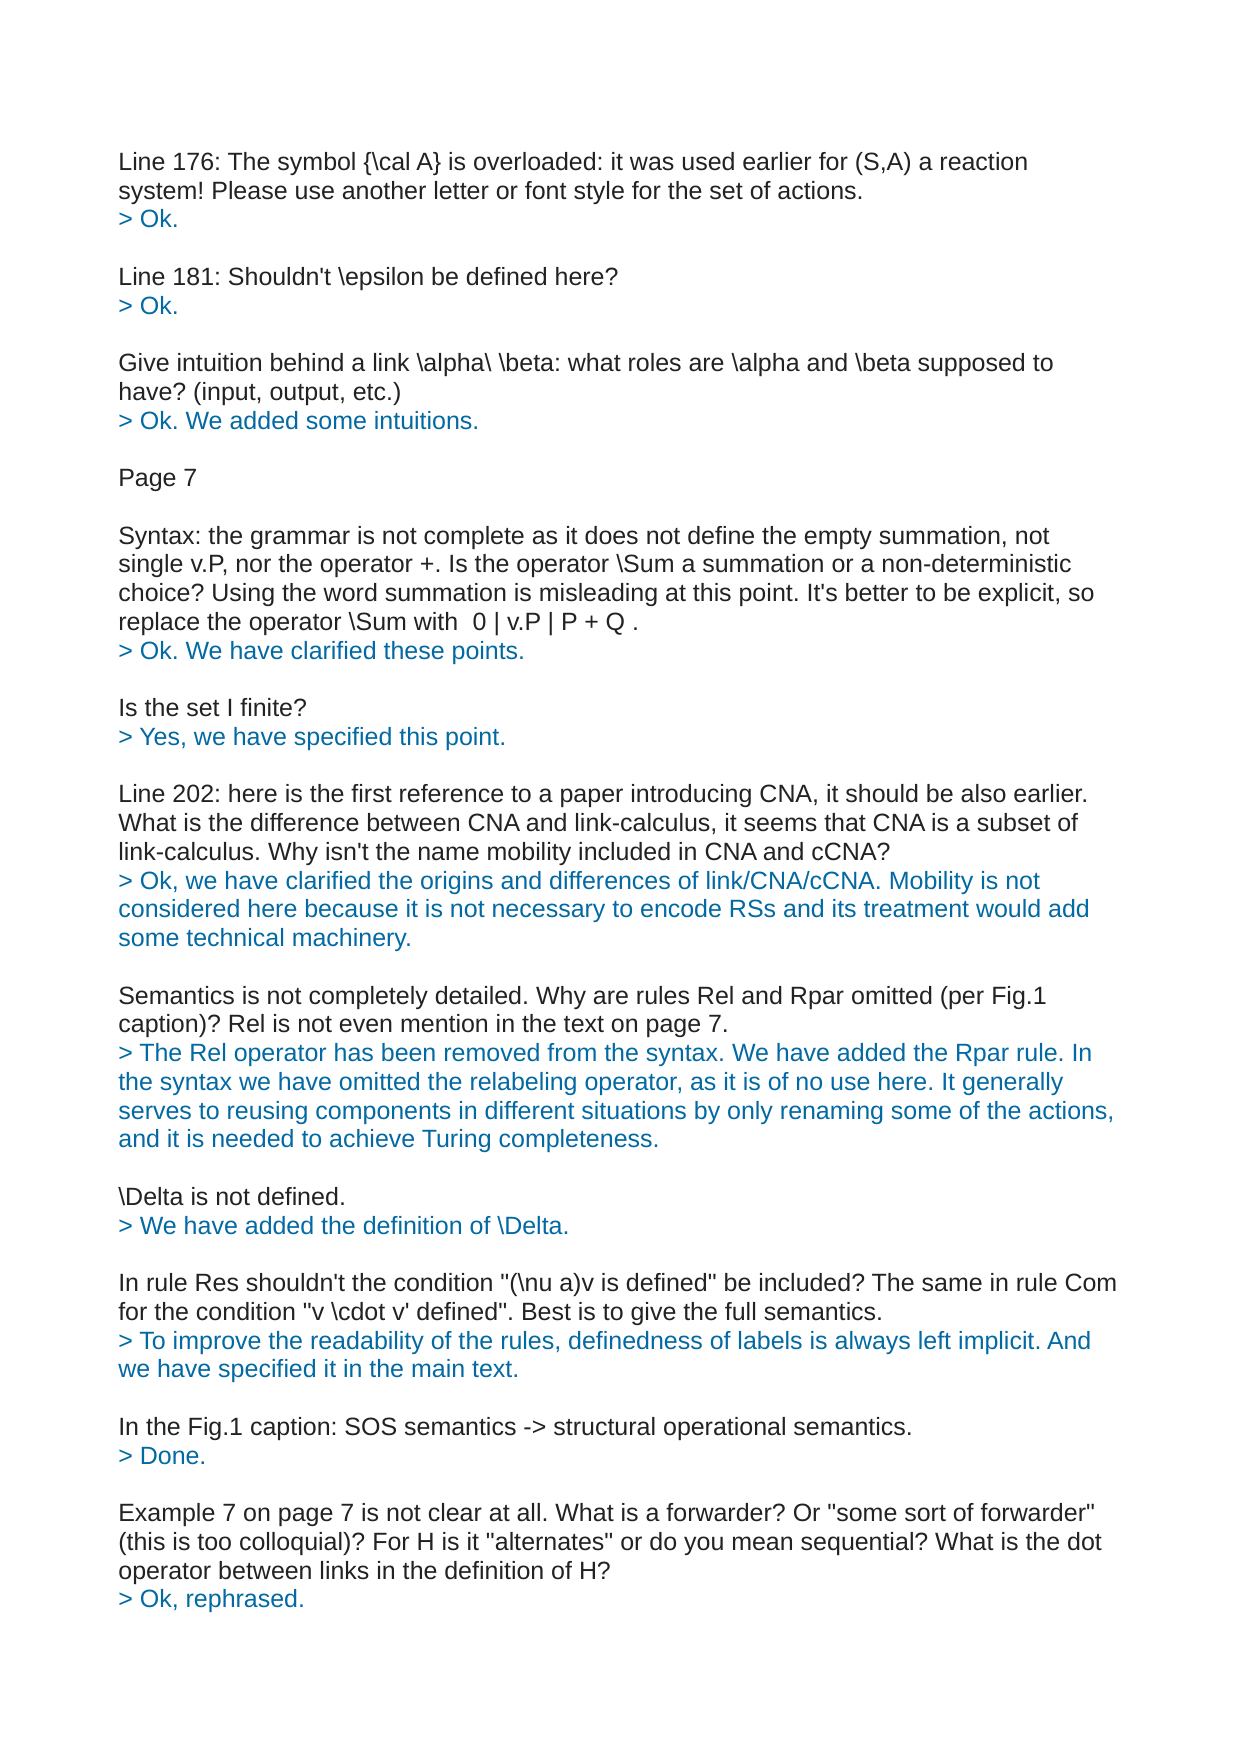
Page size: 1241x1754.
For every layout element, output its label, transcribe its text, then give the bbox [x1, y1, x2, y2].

text In the Fig.1 caption: SOS semantics -> structural operational semantics. [118, 1412, 1122, 1441]
text \Delta is not defined. [118, 1182, 1122, 1211]
text > Yes, we have specified this point. [118, 722, 1122, 751]
text > The Rel operator has been removed from the syntax. We have added the Rpar rule. In the syntax we have omitted the relabeling operator, as it is of no use here. It generally serves to reusing components in different situations by only renaming some of the actions, and it is needed to achieve Turing completeness. [118, 1038, 1122, 1153]
text > We have added the definition of \Delta. [118, 1211, 1122, 1239]
text > Ok, rephrased. [118, 1584, 1122, 1613]
text In rule Res shouldn't the condition "(\nu a)v is defined" be included? The same in rule Com for the condition "v \cdot v' defined". Best is to give the full semantics. [118, 1268, 1122, 1326]
text > Ok. We have clarified these points. [118, 636, 1122, 664]
text Line 202: here is the first reference to a paper introducing CNA, it should be also earlier. What is the difference between CNA and link-calculus, it seems that CNA is a subset of link-calculus. Why isn't the name mobility included in CNA and cCNA? [118, 779, 1122, 866]
text Is the set I finite? [118, 693, 1122, 722]
text Semantics is not completely detailed. Why are rules Rel and Rpar omitted (per Fig.1 caption)? Rel is not even mention in the text on page 7. [118, 952, 1122, 1038]
text Line 181: Shouldn't \epsilon be defined here? [118, 262, 1122, 291]
text > To improve the readability of the rules, definedness of labels is always left implicit. And we have specified it in the main text. [118, 1326, 1122, 1383]
text Line 176: The symbol {\cal A} is overloaded: it was used earlier for (S,A) a reaction system! Please use another letter or font style for the set of actions. > Ok. [118, 147, 1122, 233]
text > Ok, we have clarified the origins and differences of link/CNA/cCNA. Mobility is not considered here because it is not necessary to encode RSs and its treatment would add some technical machinery. [118, 866, 1122, 952]
text > Ok. [118, 291, 1122, 319]
text Page 7 [118, 434, 1122, 521]
text Syntax: the grammar is not complete as it does not define the empty summation, not single v.P, nor the operator +. Is the operator \Sum a summation or a non-deterministic choice? Using the word summation is misleading at this point. It's better to be explicit, so replace the operator \Sum with 0 | v.P | P + Q . [118, 521, 1122, 636]
text Give intuition behind a link \alpha\ \beta: what roles are \alpha and \beta supposed to have? (input, output, etc.) > Ok. We added some intuitions. [118, 319, 1122, 434]
text Example 7 on page 7 is not clear at all. What is a forwarder? Or "some sort of forwarder" (this is too colloquial)? For H is it "alternates" or do you mean sequential? What is the dot operator between links in the definition of H? [118, 1469, 1122, 1584]
text > Done. [118, 1441, 1122, 1469]
